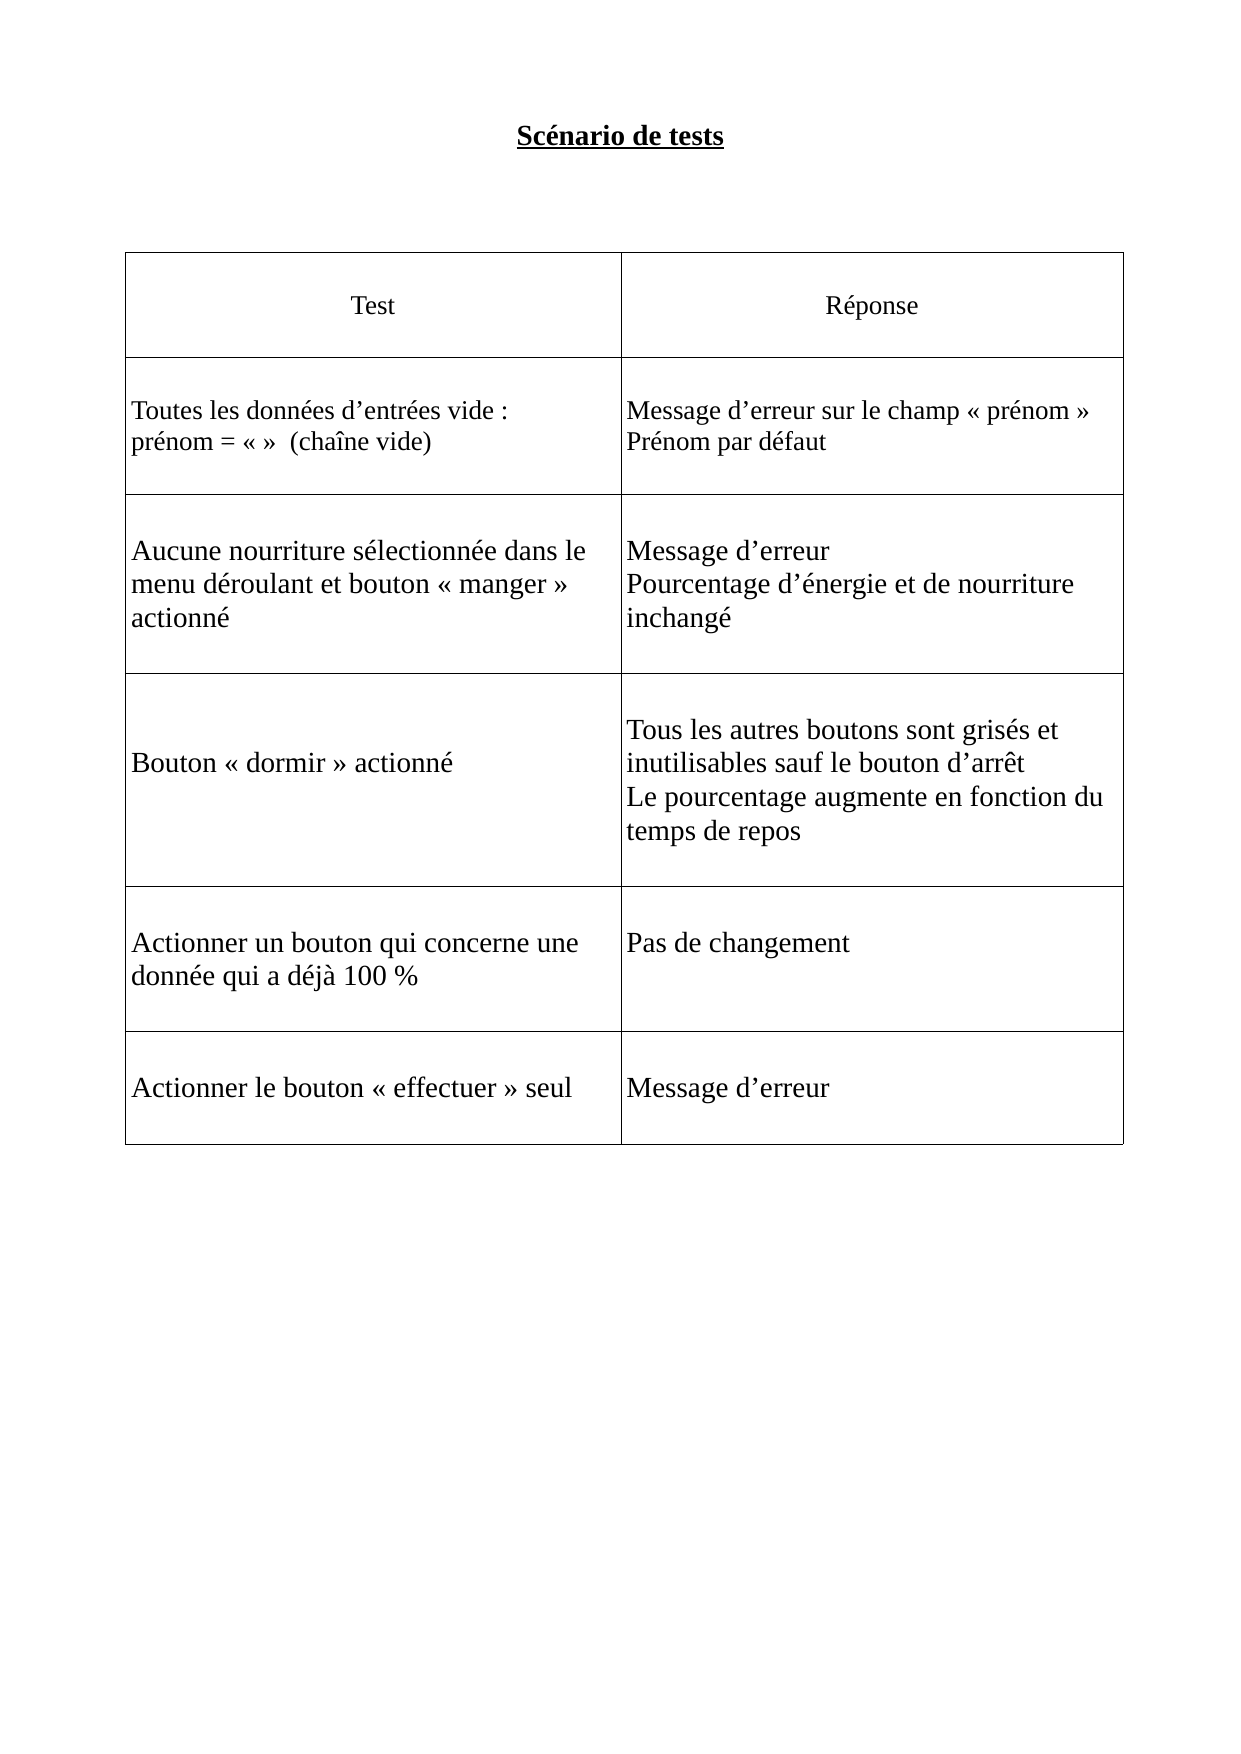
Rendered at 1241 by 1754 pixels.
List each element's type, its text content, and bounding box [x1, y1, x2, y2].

text Scénario de tests [118, 118, 1122, 152]
table_cell Message d’erreur Pourcentage d’énergie et de nourriture inchangé [622, 495, 1123, 673]
table_cell Message d’erreur [622, 1032, 1123, 1143]
table_header Réponse [622, 253, 1123, 357]
table_cell Pas de changement [622, 887, 1123, 1031]
table_cell Bouton « dormir » actionné [126, 674, 621, 886]
table_cell Aucune nourriture sélectionnée dans le menu déroulant et bouton « manger » actionné [126, 495, 621, 673]
table_cell Message d’erreur sur le champ « prénom » Prénom par défaut [622, 358, 1123, 493]
table_cell Actionner le bouton « effectuer » seul [126, 1032, 621, 1143]
table_cell Tous les autres boutons sont grisés et inutilisables sauf le bouton d’arrêt Le pourcentage augmente en fonction du temps de repos [622, 674, 1123, 886]
table_cell Actionner un bouton qui concerne une donnée qui a déjà 100 % [126, 887, 621, 1031]
table_cell Toutes les données d’entrées vide : prénom = « » (chaîne vide) [126, 358, 621, 493]
table_header Test [126, 253, 621, 357]
